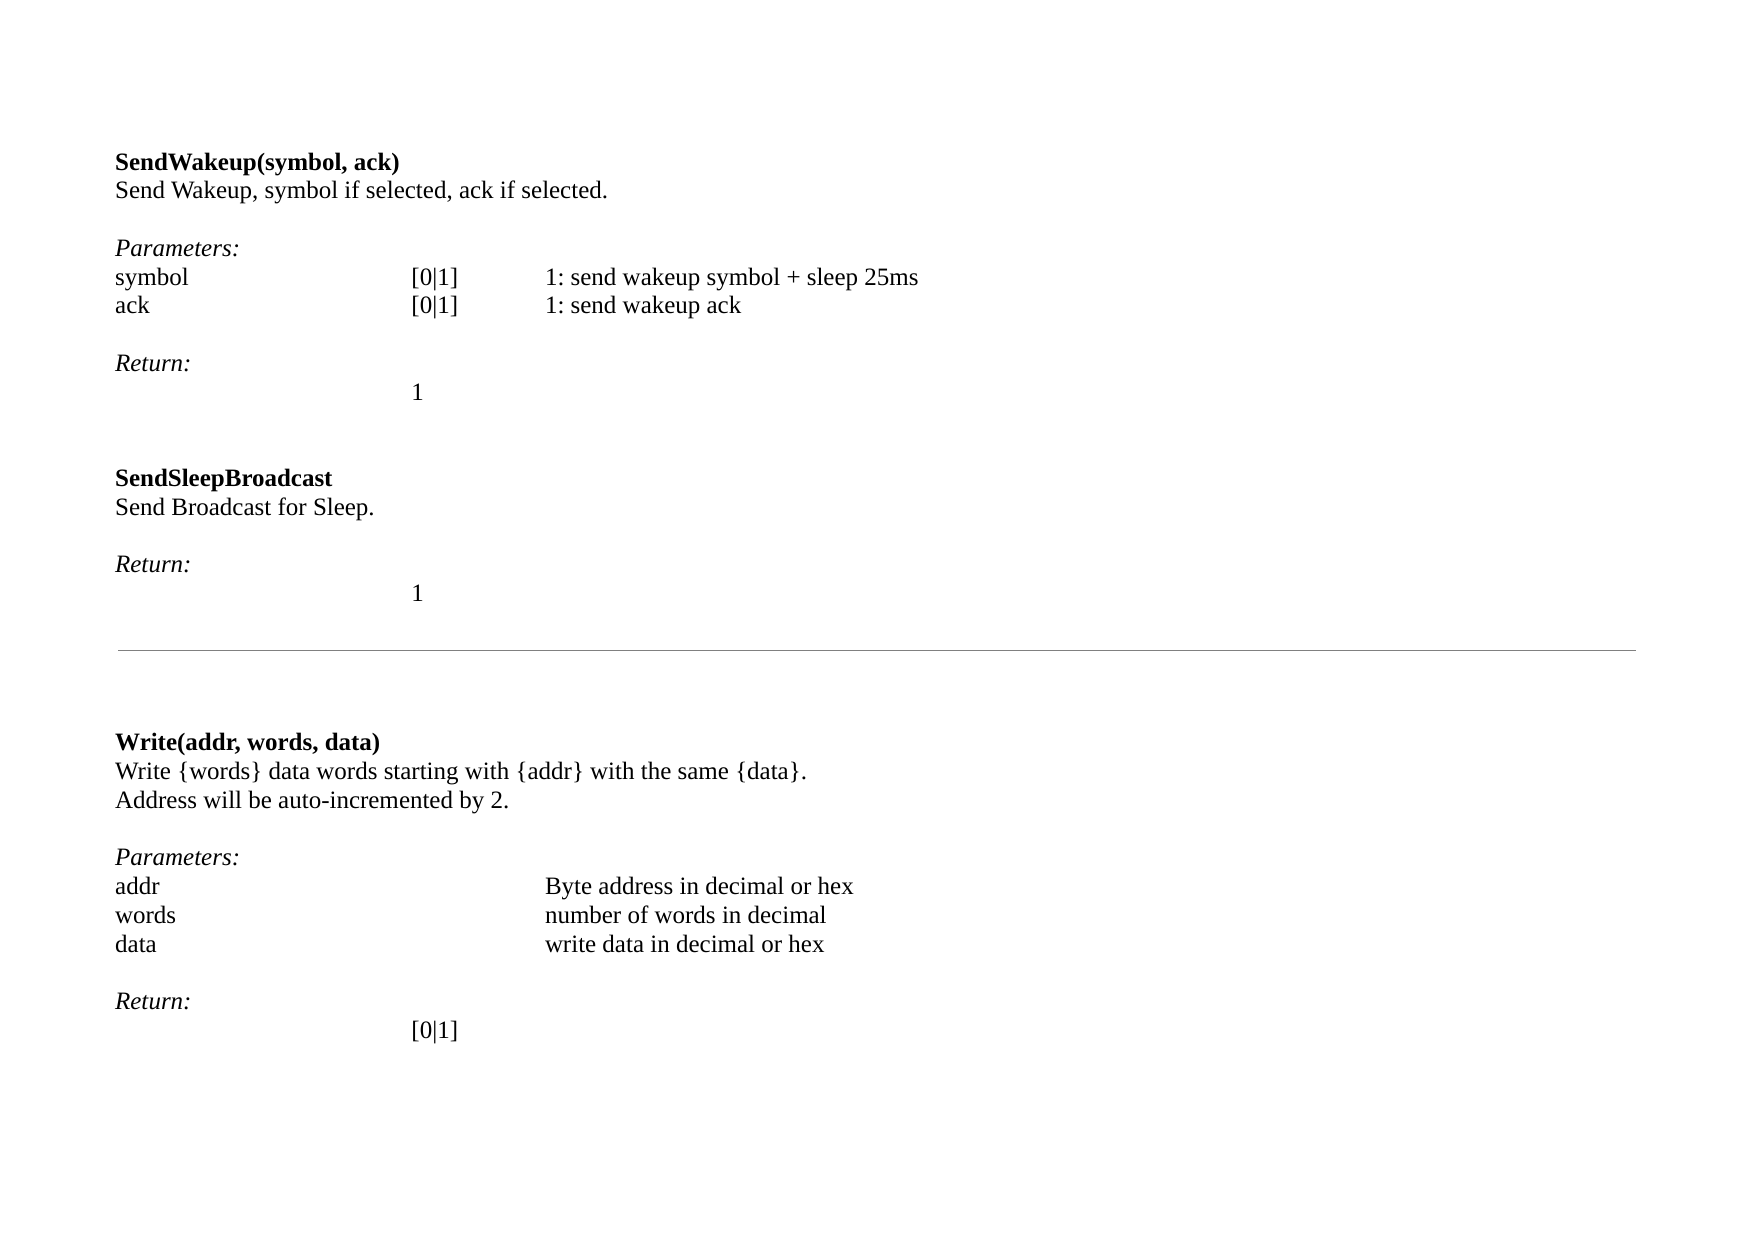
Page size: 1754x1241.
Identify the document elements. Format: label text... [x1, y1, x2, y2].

table_header SendSleepBroadcast [112, 463, 1117, 492]
table_cell [0|1] [408, 262, 542, 291]
table_cell [112, 204, 1117, 233]
table_cell [112, 319, 1117, 348]
table_cell [542, 377, 1117, 406]
table_cell [112, 814, 1117, 842]
table_cell [112, 377, 408, 406]
table_cell Return: [112, 549, 1117, 578]
table_cell addr [112, 871, 408, 900]
table_cell Byte address in decimal or hex [542, 871, 1117, 900]
table_cell Send Broadcast for Sleep. [112, 492, 1117, 521]
table_cell symbol [112, 262, 408, 291]
table_cell write data in decimal or hex [542, 929, 1117, 957]
table_cell 1 [408, 578, 542, 607]
table_cell Return: [112, 986, 1117, 1015]
table_cell [0|1] [408, 1015, 542, 1044]
table_cell 1: send wakeup ack [542, 291, 1117, 319]
table_header Write(addr, words, data) [112, 728, 1117, 756]
table_cell [408, 929, 542, 957]
table_cell [112, 1015, 408, 1044]
table_cell [542, 578, 1117, 607]
table_cell [112, 958, 1117, 986]
table_cell number of words in decimal [542, 900, 1117, 929]
table_cell [0|1] [408, 291, 542, 319]
table_cell ack [112, 291, 408, 319]
table_header SendWakeup(symbol, ack) [112, 147, 1117, 176]
table_cell [542, 1015, 1117, 1044]
table_cell [408, 900, 542, 929]
table_cell Write {words} data words starting with {addr} with the same {data}. Address will be auto-incremented by 2. [112, 756, 1117, 814]
table_cell Send Wakeup, symbol if selected, ack if selected. [112, 176, 1117, 204]
table_cell Parameters: [112, 233, 1117, 262]
table_cell [112, 521, 1117, 549]
table_cell [112, 578, 408, 607]
table_cell data [112, 929, 408, 957]
table_cell Parameters: [112, 843, 1117, 871]
table_cell 1: send wakeup symbol + sleep 25ms [542, 262, 1117, 291]
table_cell 1 [408, 377, 542, 406]
table_cell Return: [112, 348, 1117, 377]
table_cell words [112, 900, 408, 929]
table_cell [408, 871, 542, 900]
